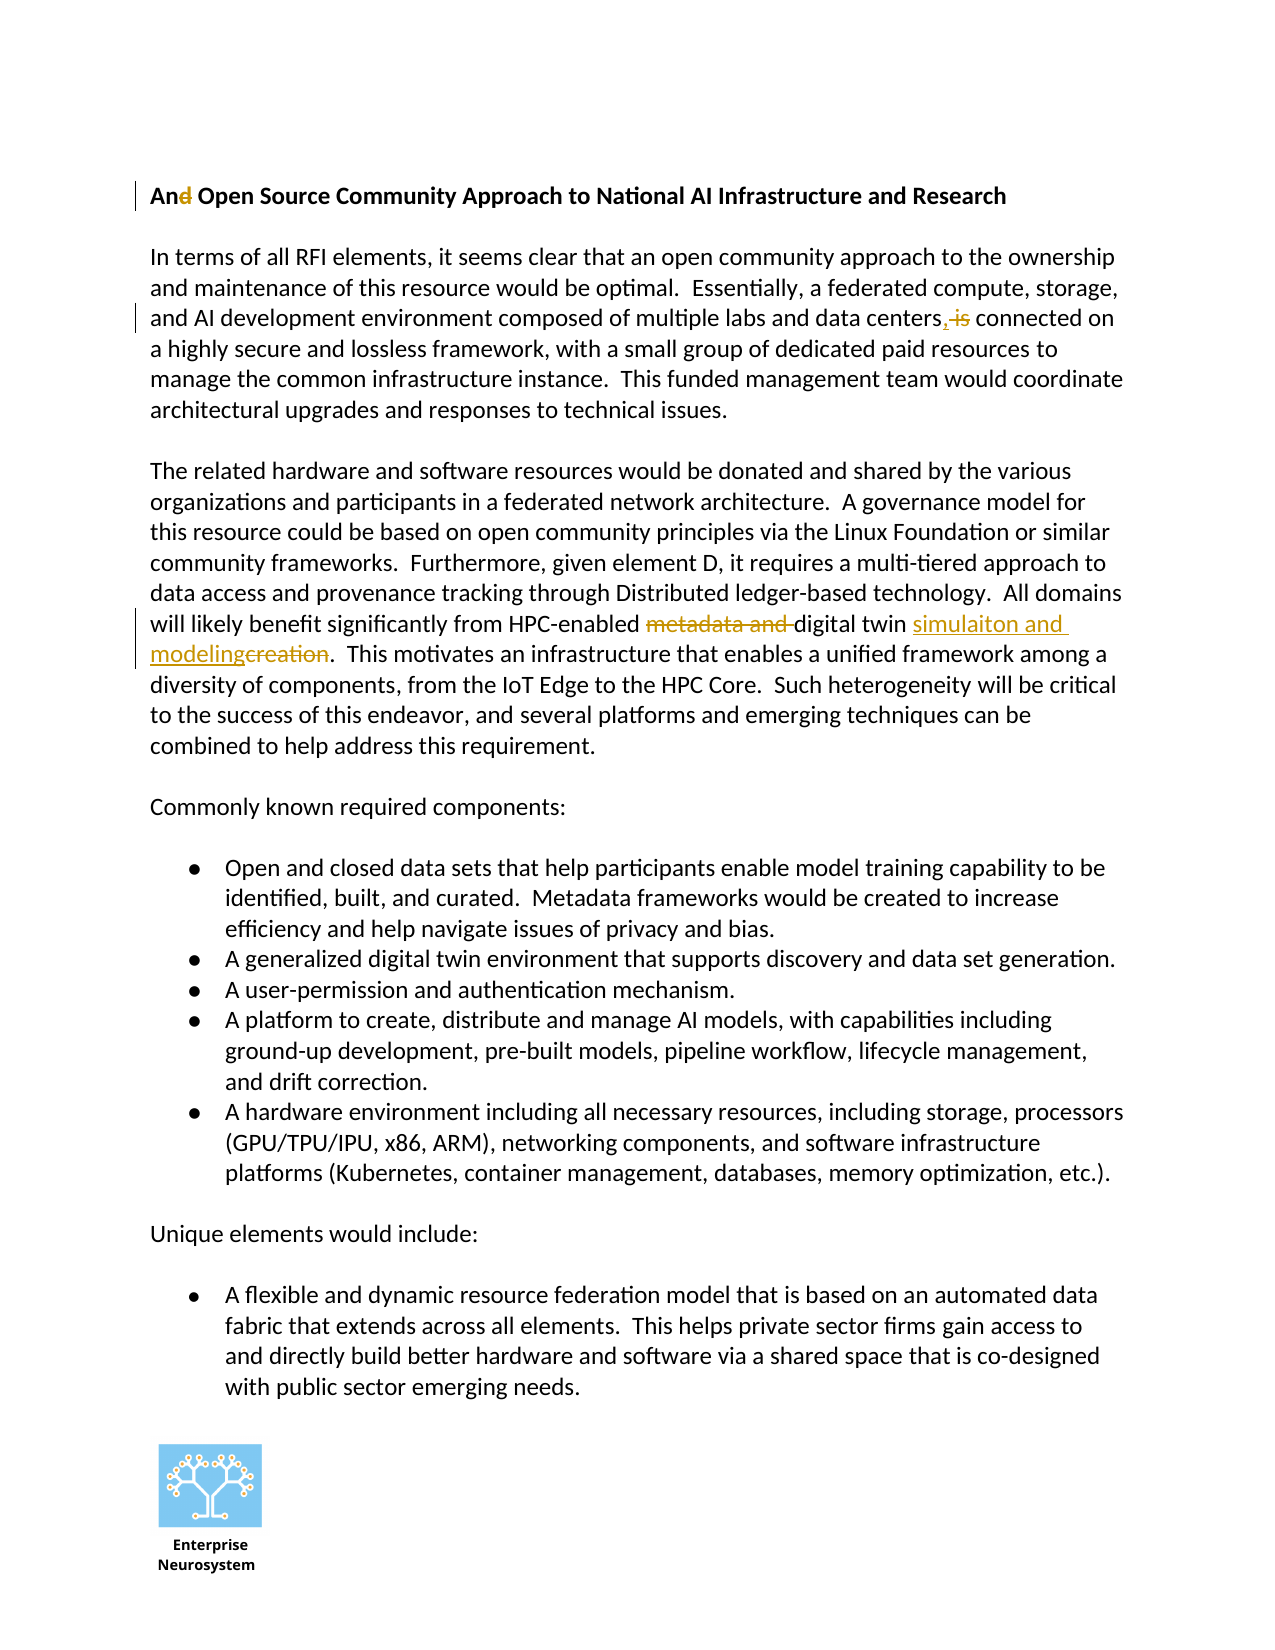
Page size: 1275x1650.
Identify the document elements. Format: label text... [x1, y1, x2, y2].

list Open and closed data sets that help participants enable model training capability to be identified, built, and curated. Metadata frameworks would be created to increase efficiency and help navigate issues of privacy and bias. [187, 852, 1125, 943]
list A flexible and dynamic resource federation model that is based on an automated data fabric that extends across all elements. This helps private sector firms gain access to and directly build better hardware and software via a shared space that is co-designed with public sector emerging needs. [187, 1279, 1125, 1401]
text An Open Source Community Approach to National AI Infrastructure and Research [150, 181, 1125, 211]
list A hardware environment including all necessary resources, including storage, processors (GPU/TPU/IPU, x86, ARM), networking components, and software infrastructure platforms (Kubernetes, container management, databases, memory optimization, etc.). [187, 1096, 1125, 1188]
text The related hardware and software resources would be donated and shared by the various organizations and participants in a federated network architecture. A governance model for this resource could be based on open community principles via the Linux Foundation or similar community frameworks. Furthermore, given element D, it requires a multi-tiered approach to data access and provenance tracking through Distributed ledger-based technology. All domains will likely benefit significantly from HPC-enabled digital twin simulaiton and modeling. This motivates an infrastructure that enables a unified framework among a diversity of components, from the IoT Edge to the HPC Core. Such heterogeneity will be critical to the success of this endeavor, and several platforms and emerging techniques can be combined to help address this requirement. [150, 455, 1125, 760]
list A platform to create, distribute and manage AI models, with capabilities including ground-up development, pre-built models, pipeline workflow, lifecycle management, and drift correction. [187, 1004, 1125, 1096]
list A generalized digital twin environment that supports discovery and data set generation. [187, 943, 1125, 974]
text Commonly known required components: [150, 791, 1125, 852]
text Unique elements would include: [150, 1218, 1125, 1279]
text In terms of all RFI elements, it seems clear that an open community approach to the ownership and maintenance of this resource would be optimal. Essentially, a federated compute, storage, and AI development environment composed of multiple labs and data centers, connected on a highly secure and lossless framework, with a small group of dedicated paid resources to manage the common infrastructure instance. This funded management team would coordinate architectural upgrades and responses to technical issues. [150, 242, 1125, 425]
picture [150, 1436, 271, 1536]
list A user-permission and authentication mechanism. [187, 974, 1125, 1004]
